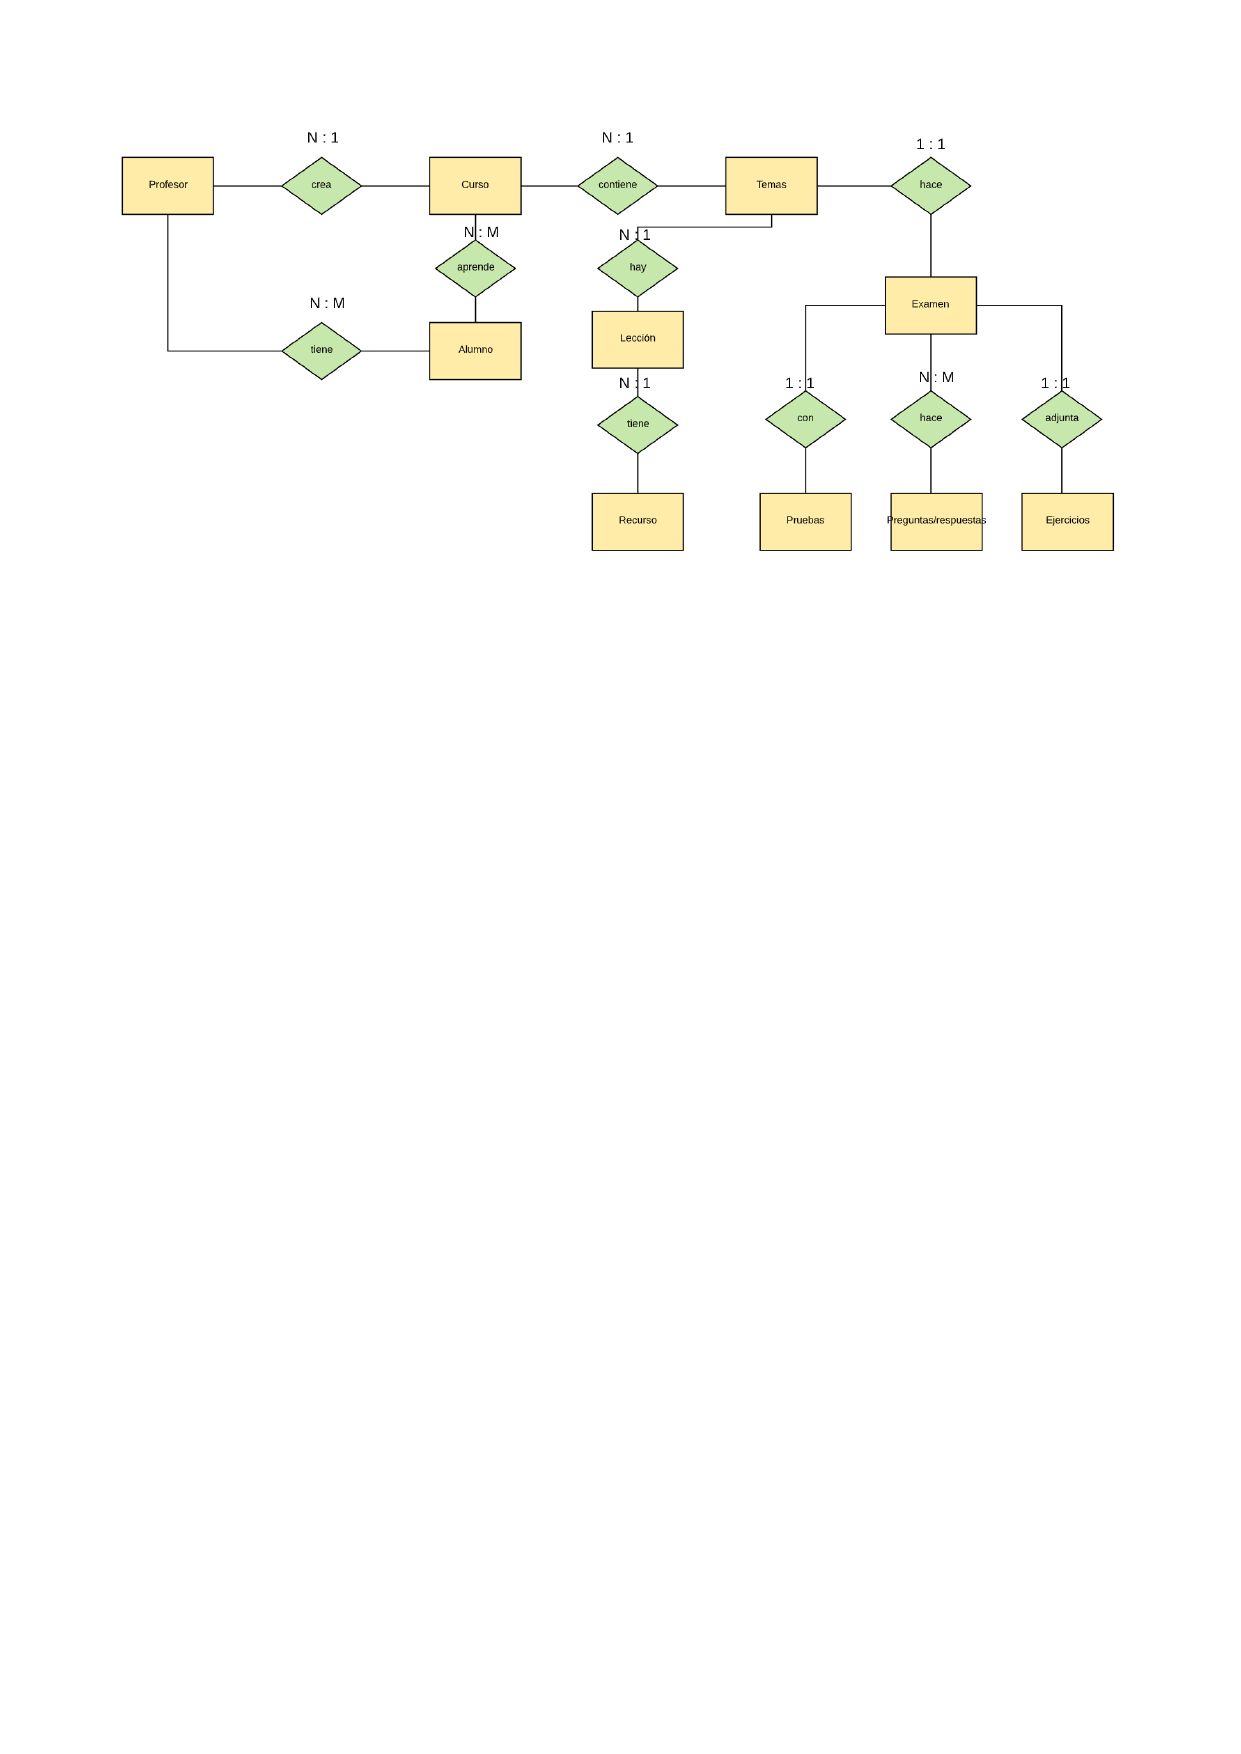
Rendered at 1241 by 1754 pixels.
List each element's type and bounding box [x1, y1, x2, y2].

picture [118, 118, 1123, 559]
